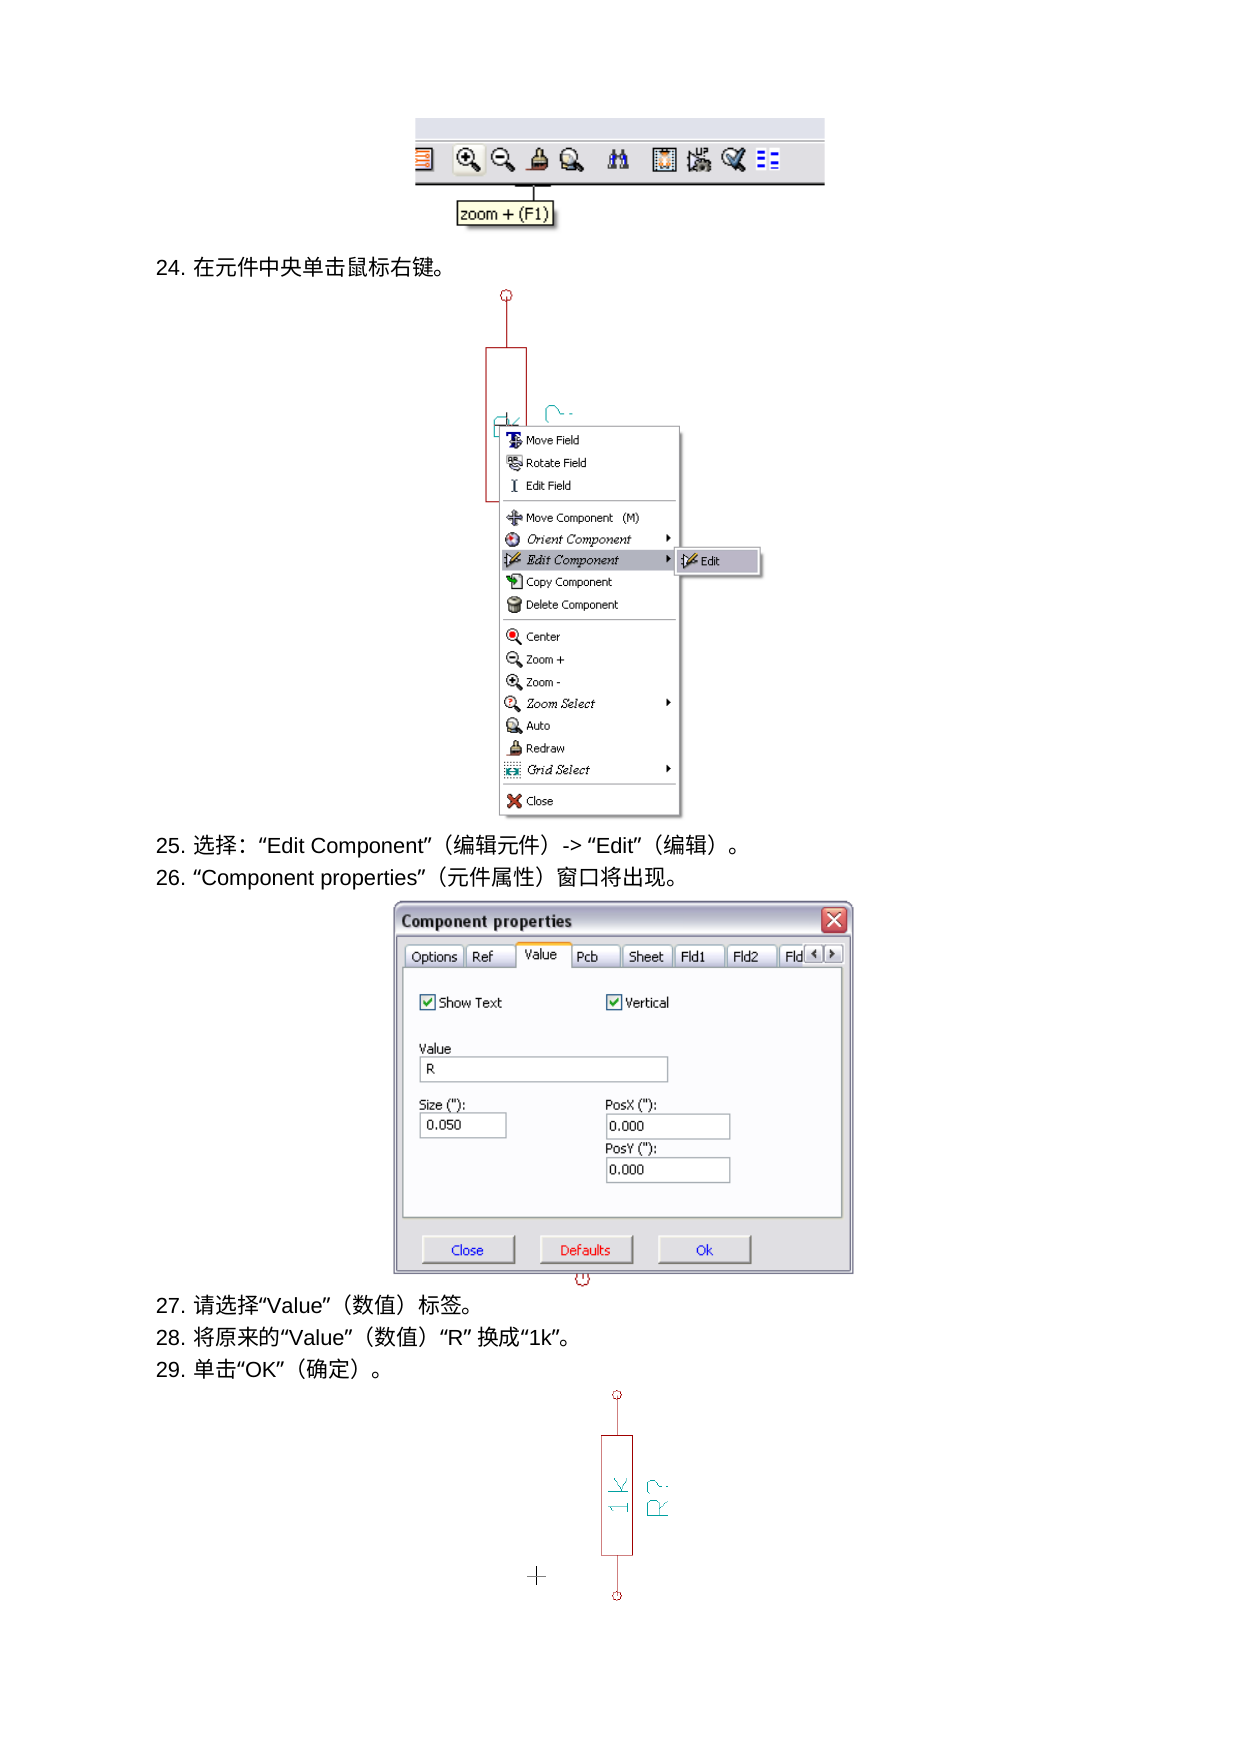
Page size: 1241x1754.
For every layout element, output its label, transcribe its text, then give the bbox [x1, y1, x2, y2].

list 单击“OK”（确定）。 [156, 1352, 1122, 1384]
list 选择：“Edit Component”（编辑元件）-> “Edit”（编辑）。 [156, 281, 1122, 859]
list 将原来的“Value”（数值）“R” 换成“1k”。 [156, 1320, 1122, 1352]
list 在元件中央单击鼠标右键。 [156, 118, 1122, 281]
list 请选择“Value”（数值）标签。 [156, 891, 1122, 1320]
list “Component properties”（元件属性）窗口将出现。 [156, 859, 1122, 891]
